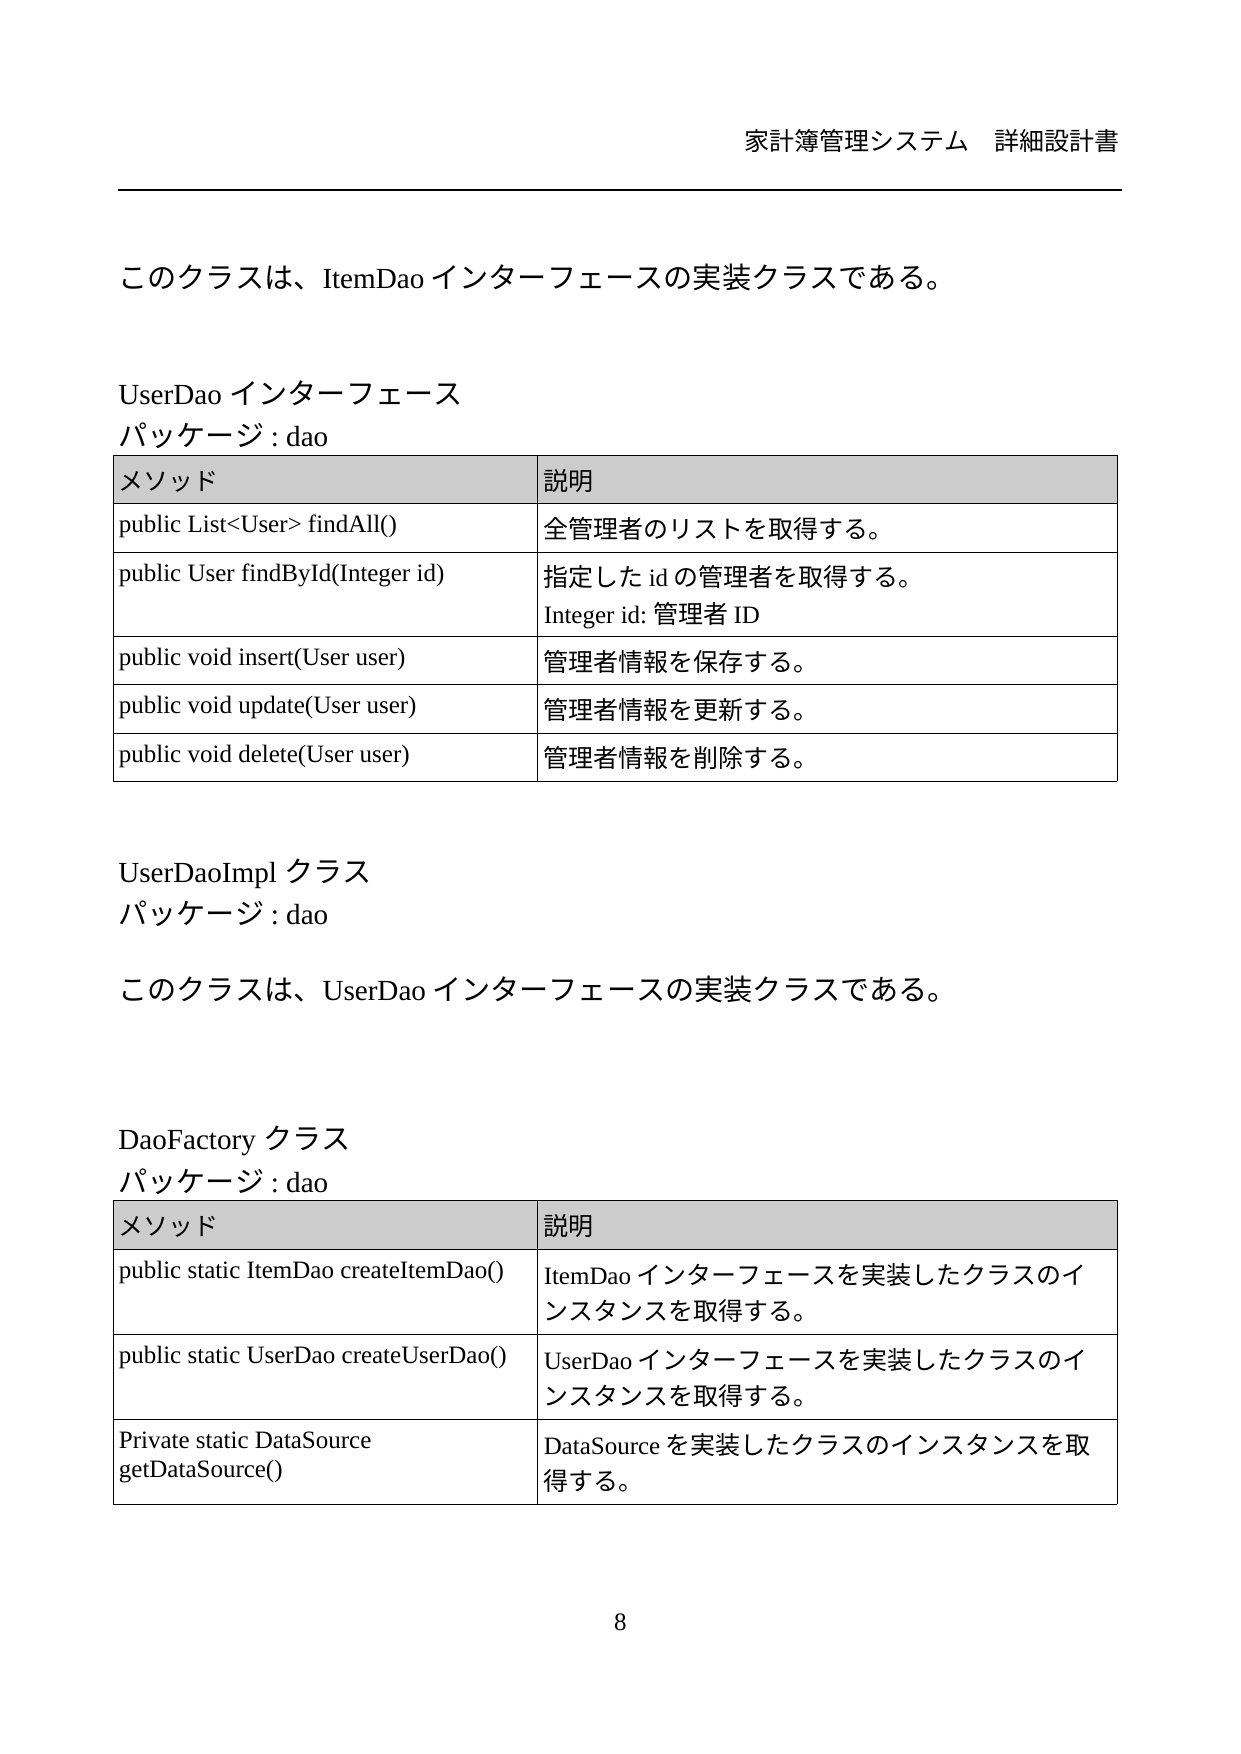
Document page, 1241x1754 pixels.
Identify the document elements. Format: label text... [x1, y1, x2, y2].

table_header 説明 [538, 1201, 1117, 1249]
table_cell public User findById(Integer id) [114, 553, 537, 636]
table_cell ItemDaoインターフェースを実装したクラスのインスタンスを取得する。 [538, 1250, 1117, 1334]
table_header メソッド [114, 456, 537, 503]
text パッケージ : dao [118, 1158, 1122, 1200]
table_cell UserDaoインターフェースを実装したクラスのインスタンスを取得する。 [538, 1335, 1117, 1419]
table_cell public static ItemDao createItemDao() [114, 1250, 537, 1334]
table_cell public void update(User user) [114, 685, 537, 733]
table_header メソッド [114, 1201, 537, 1249]
table_cell 管理者情報を保存する。 [538, 637, 1117, 684]
table_cell 全管理者のリストを取得する。 [538, 504, 1117, 552]
table_cell public static UserDao createUserDao() [114, 1335, 537, 1419]
text このクラスは、UserDaoインターフェースの実装クラスである。 [118, 966, 1122, 1009]
text UserDao インターフェース [118, 371, 1122, 413]
table_cell public void delete(User user) [114, 734, 537, 781]
table_cell 管理者情報を更新する。 [538, 685, 1117, 733]
table_cell Private static DataSource getDataSource() [114, 1420, 537, 1504]
text パッケージ : dao [118, 413, 1122, 455]
text このクラスは、ItemDaoインターフェースの実装クラスである。 [118, 254, 1122, 297]
table_cell DataSourceを実装したクラスのインスタンスを取得する。 [538, 1420, 1117, 1504]
text DaoFactory クラス [118, 1116, 1122, 1158]
text パッケージ : dao [118, 891, 1122, 933]
table_cell 管理者情報を削除する。 [538, 734, 1117, 781]
table_cell public void insert(User user) [114, 637, 537, 684]
text UserDaoImpl クラス [118, 848, 1122, 891]
table_cell public List<User> findAll() [114, 504, 537, 552]
table_cell 指定したidの管理者を取得する。 Integer id: 管理者ID [538, 553, 1117, 636]
table_header 説明 [538, 456, 1117, 503]
